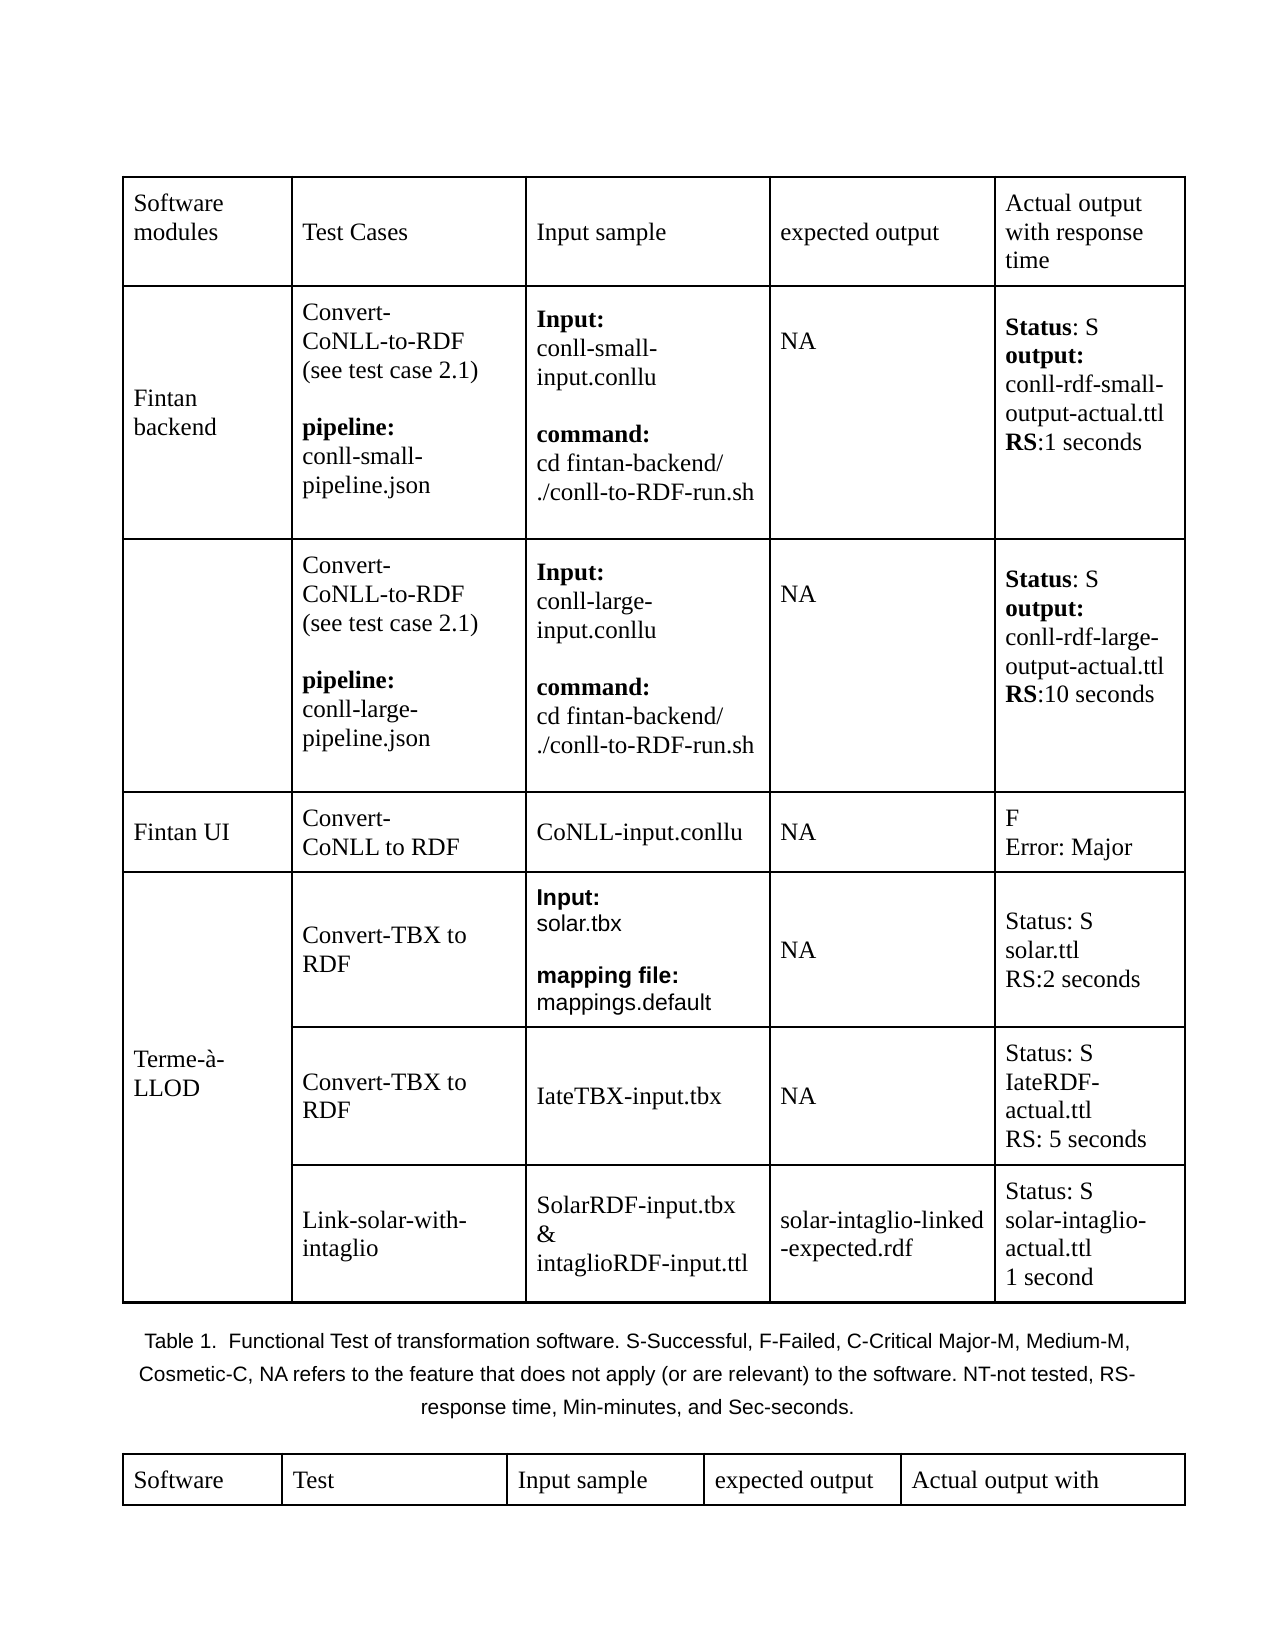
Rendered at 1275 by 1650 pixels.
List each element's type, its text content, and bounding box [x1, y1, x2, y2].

table_cell Fintan backend [124, 287, 291, 538]
table_header Software [124, 1455, 281, 1504]
table_header Actual output with response time [996, 178, 1184, 285]
table_cell Input: conll-small-input.conllu command: cd fintan-backend/ ./conll-to-RDF-run.sh [527, 287, 769, 538]
table_header Software modules [124, 178, 291, 285]
table_cell Convert- CoNLL-to-RDF (see test case 2.1) pipeline: conll-small-pipeline.json [293, 287, 525, 538]
table_header Test [283, 1455, 506, 1504]
table_cell NA [771, 287, 994, 538]
table_cell [124, 540, 291, 791]
table_cell Status: S output: conll-rdf-small-output-actual.ttl RS:1 seconds [996, 287, 1184, 538]
table_cell SolarRDF-input.tbx & intaglioRDF-input.ttl [527, 1166, 769, 1301]
text Table 1. Functional Test of transformation software. S-Successful, F-Failed, C-Critical Major-M, Medium-M, Cosmetic-C, NA refers to the feature that does not apply (or are relevant) to the software. NT-not tested, RS-response time, Min-minutes, and Sec-seconds. [118, 1328, 1157, 1418]
table_cell NA [771, 793, 994, 871]
table_cell Terme-à-LLOD [124, 873, 291, 1301]
table_cell NA [771, 540, 994, 791]
table_cell solar-intaglio-linked -expected.rdf [771, 1166, 994, 1301]
table_header expected output [705, 1455, 900, 1504]
table_cell CoNLL-input.conllu [527, 793, 769, 871]
table_cell Status: S output: conll-rdf-large-output-actual.ttl RS:10 seconds [996, 540, 1184, 791]
table_cell NA [771, 1028, 994, 1163]
table_header Test Cases [293, 178, 525, 285]
table_cell Link-solar-with-intaglio [293, 1166, 525, 1301]
table_cell Convert-TBX to RDF [293, 873, 525, 1026]
table_cell Input: solar.tbx mapping file: mappings.default [527, 873, 769, 1026]
table_cell F Error: Major [996, 793, 1184, 871]
table_cell Status: S solar-intaglio-actual.ttl 1 second [996, 1166, 1184, 1301]
table_header expected output [771, 178, 994, 285]
table_cell Convert-TBX to RDF [293, 1028, 525, 1163]
table_cell IateTBX-input.tbx [527, 1028, 769, 1163]
table_cell NA [771, 873, 994, 1026]
table_header Input sample [508, 1455, 703, 1504]
table_cell Fintan UI [124, 793, 291, 871]
table_header Input sample [527, 178, 769, 285]
table_cell Convert- CoNLL to RDF [293, 793, 525, 871]
table_cell Status: S IateRDF-actual.ttl RS: 5 seconds [996, 1028, 1184, 1163]
table_cell Status: S solar.ttl RS:2 seconds [996, 873, 1184, 1026]
table_header Actual output with [902, 1455, 1184, 1504]
table_cell Input: conll-large-input.conllu command: cd fintan-backend/ ./conll-to-RDF-run.sh [527, 540, 769, 791]
table_cell Convert- CoNLL-to-RDF (see test case 2.1) pipeline: conll-large-pipeline.json [293, 540, 525, 791]
